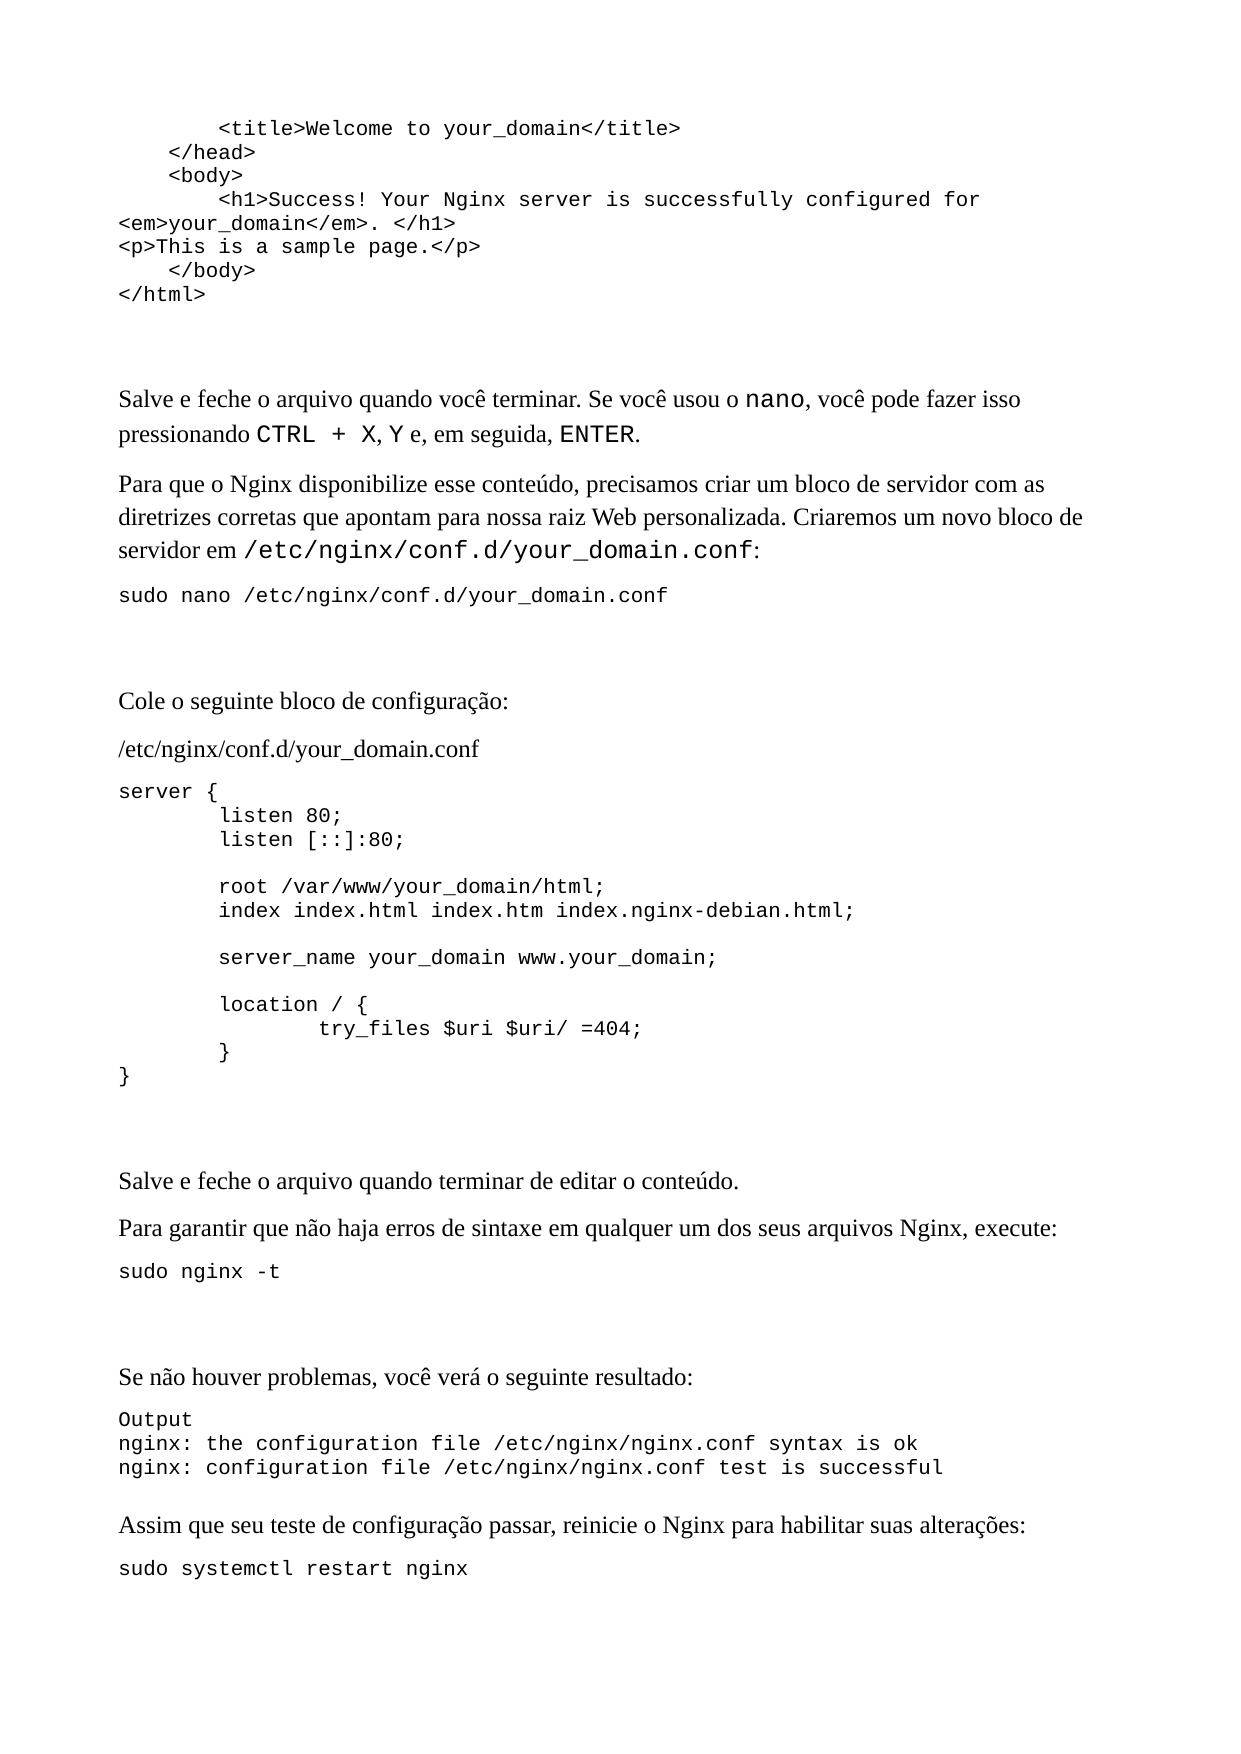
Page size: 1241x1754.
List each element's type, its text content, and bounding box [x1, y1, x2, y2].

text } [118, 1042, 1122, 1065]
text sudo systemctl restart nginx [118, 1557, 1122, 1581]
text root /var/www/your_domain/html; [118, 876, 1122, 900]
text server { [118, 781, 1122, 805]
text location / { [118, 994, 1122, 1018]
text /etc/nginx/conf.d/your_domain.conf [118, 734, 1122, 763]
text Para garantir que não haja erros de sintaxe em qualquer um dos seus arquivos Nginx, execute: [118, 1213, 1122, 1242]
text sudo nano /etc/nginx/conf.d/your_domain.conf [118, 586, 1122, 609]
text listen [::]:80; [118, 829, 1122, 852]
text </html> [118, 284, 1122, 307]
text <title>Welcome to your_domain</title> [118, 118, 1122, 142]
text </head> [118, 142, 1122, 165]
text } [118, 1065, 1122, 1089]
text index index.html index.htm index.nginx-debian.html; [118, 900, 1122, 923]
text listen 80; [118, 805, 1122, 829]
text Salve e feche o arquivo quando terminar de editar o conteúdo. [118, 1166, 1122, 1195]
text try_files $uri $uri/ =404; [118, 1018, 1122, 1042]
text nginx: the configuration file /etc/nginx/nginx.conf syntax is ok [118, 1433, 1122, 1457]
text Se não houver problemas, você verá o seguinte resultado: [118, 1362, 1122, 1391]
text <h1>Success! Your Nginx server is successfully configured for <em>your_domain</em>. </h1> [118, 189, 1122, 236]
text sudo nginx -t [118, 1261, 1122, 1285]
text Assim que seu teste de configuração passar, reinicie o Nginx para habilitar suas alterações: [118, 1510, 1122, 1539]
text server_name your_domain www.your_domain; [118, 947, 1122, 971]
text </body> [118, 260, 1122, 284]
text Salve e feche o arquivo quando você terminar. Se você usou o nano, você pode fazer isso pressionando CTRL + X, Y e, em seguida, ENTER. [118, 384, 1122, 450]
text Para que o Nginx disponibilize esse conteúdo, precisamos criar um bloco de servidor com as diretrizes corretas que apontam para nossa raiz Web personalizada. Criaremos um novo bloco de servidor em /etc/nginx/conf.d/your_domain.conf: [118, 469, 1122, 566]
text <body> [118, 165, 1122, 189]
text Cole o seguinte bloco de configuração: [118, 686, 1122, 715]
text Output [118, 1409, 1122, 1433]
text <p>This is a sample page.</p> [118, 236, 1122, 260]
text nginx: configuration file /etc/nginx/nginx.conf test is successful [118, 1457, 1122, 1480]
